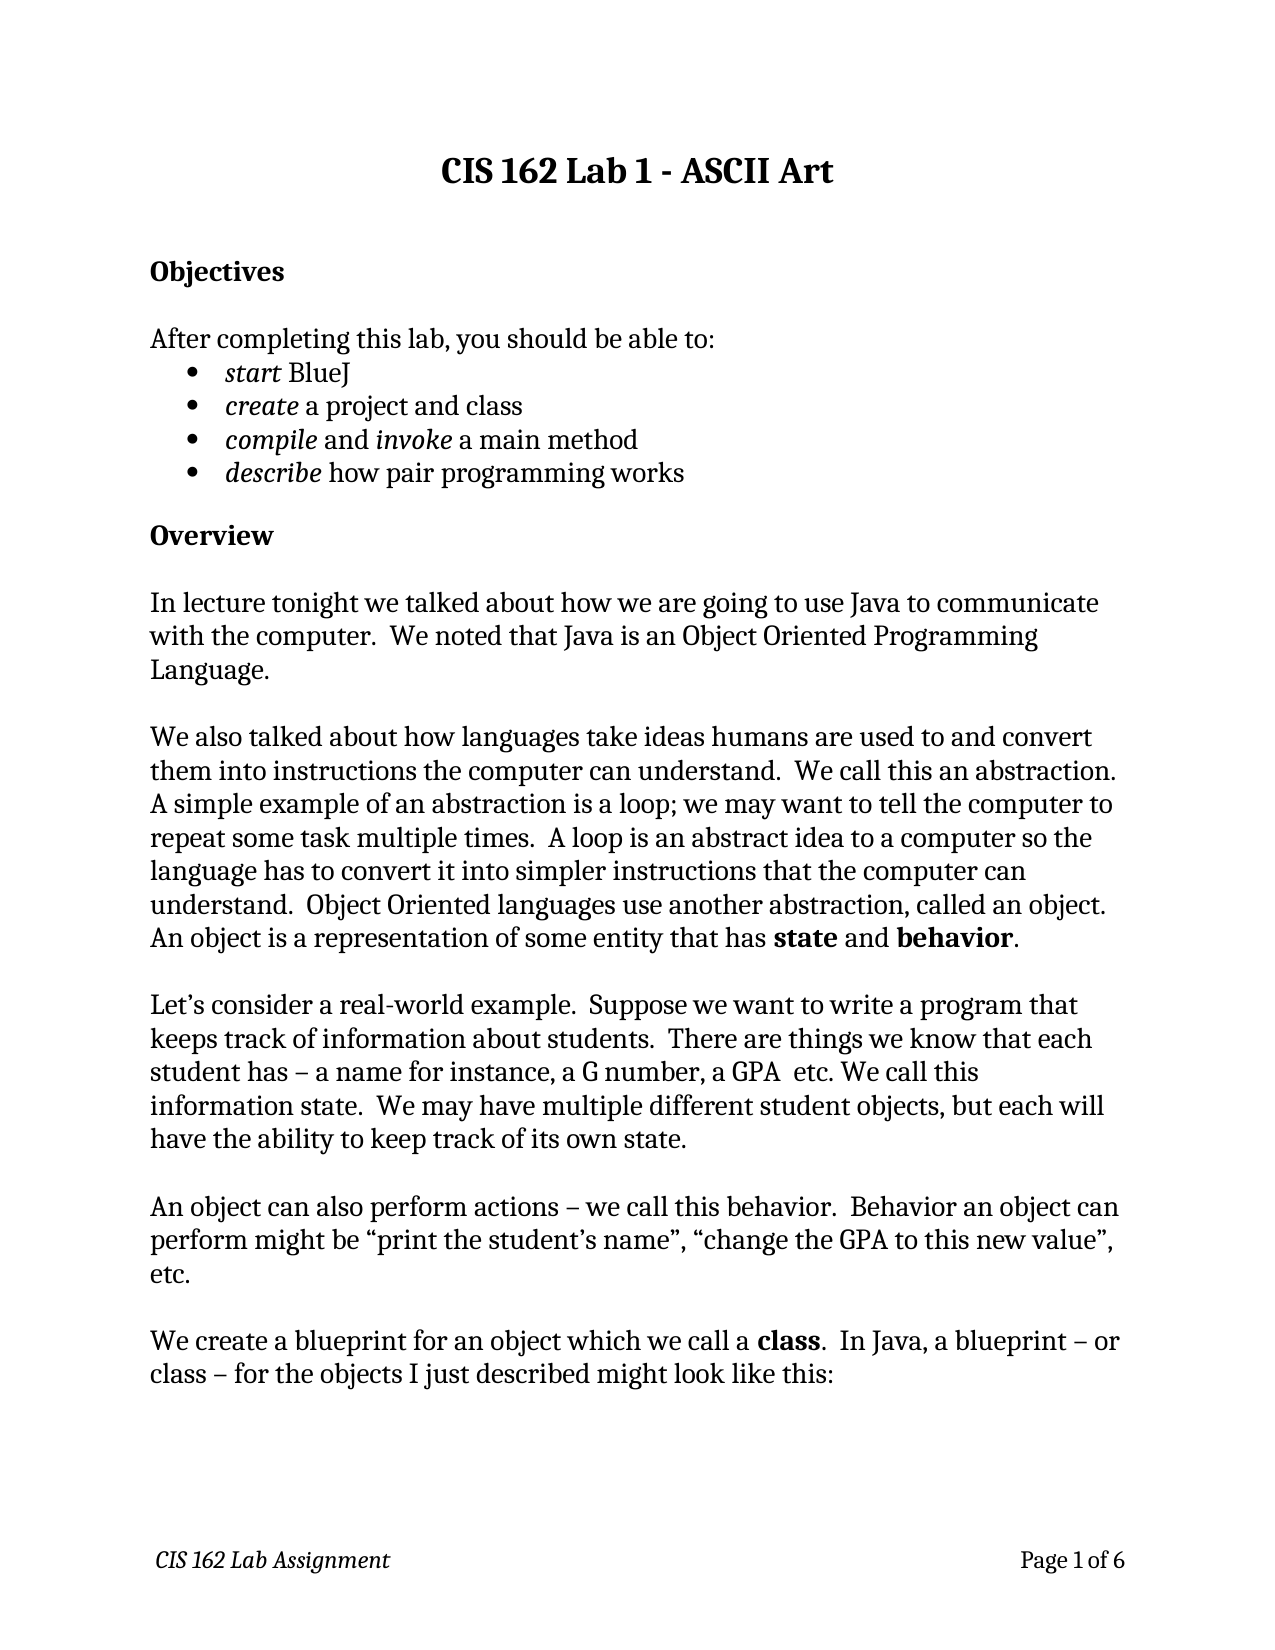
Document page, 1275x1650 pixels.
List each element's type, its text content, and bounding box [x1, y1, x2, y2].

text We create a blueprint for an object which we call a class. In Java, a blueprint – or class – for the objects I just described might look like this: [150, 1324, 1125, 1391]
list create a project and class [187, 389, 1125, 423]
text An object can also perform actions – we call this behavior. Behavior an object can perform might be “print the student’s name”, “change the GPA to this new value”, etc. [150, 1190, 1125, 1290]
text In lecture tonight we talked about how we are going to use Java to communicate with the computer. We noted that Java is an Object Oriented Programming Language. [150, 586, 1125, 687]
list compile and invoke a main method [187, 423, 1125, 457]
text We also talked about how languages take ideas humans are used to and convert them into instructions the computer can understand. We call this an abstraction. A simple example of an abstraction is a loop; we may want to tell the computer to repeat some task multiple times. A loop is an abstract idea to a computer so the language has to convert it into simpler instructions that the computer can understand. Object Oriented languages use another abstraction, called an object. An object is a representation of some entity that has state and behavior. [150, 720, 1125, 955]
list describe how pair programming works [187, 457, 1125, 490]
text Let’s consider a real-world example. Suppose we want to write a program that keeps track of information about students. There are things we know that each student has – a name for instance, a G number, a GPA etc. We call this information state. We may have multiple different student objects, but each will have the ability to keep track of its own state. [150, 988, 1125, 1156]
text After completing this lab, you should be able to: [150, 322, 1125, 356]
list start BlueJ [187, 356, 1125, 389]
text Objectives [150, 255, 1125, 289]
text Overview [150, 519, 1125, 552]
text CIS 162 Lab 1 - ASCII Art [150, 150, 1125, 193]
